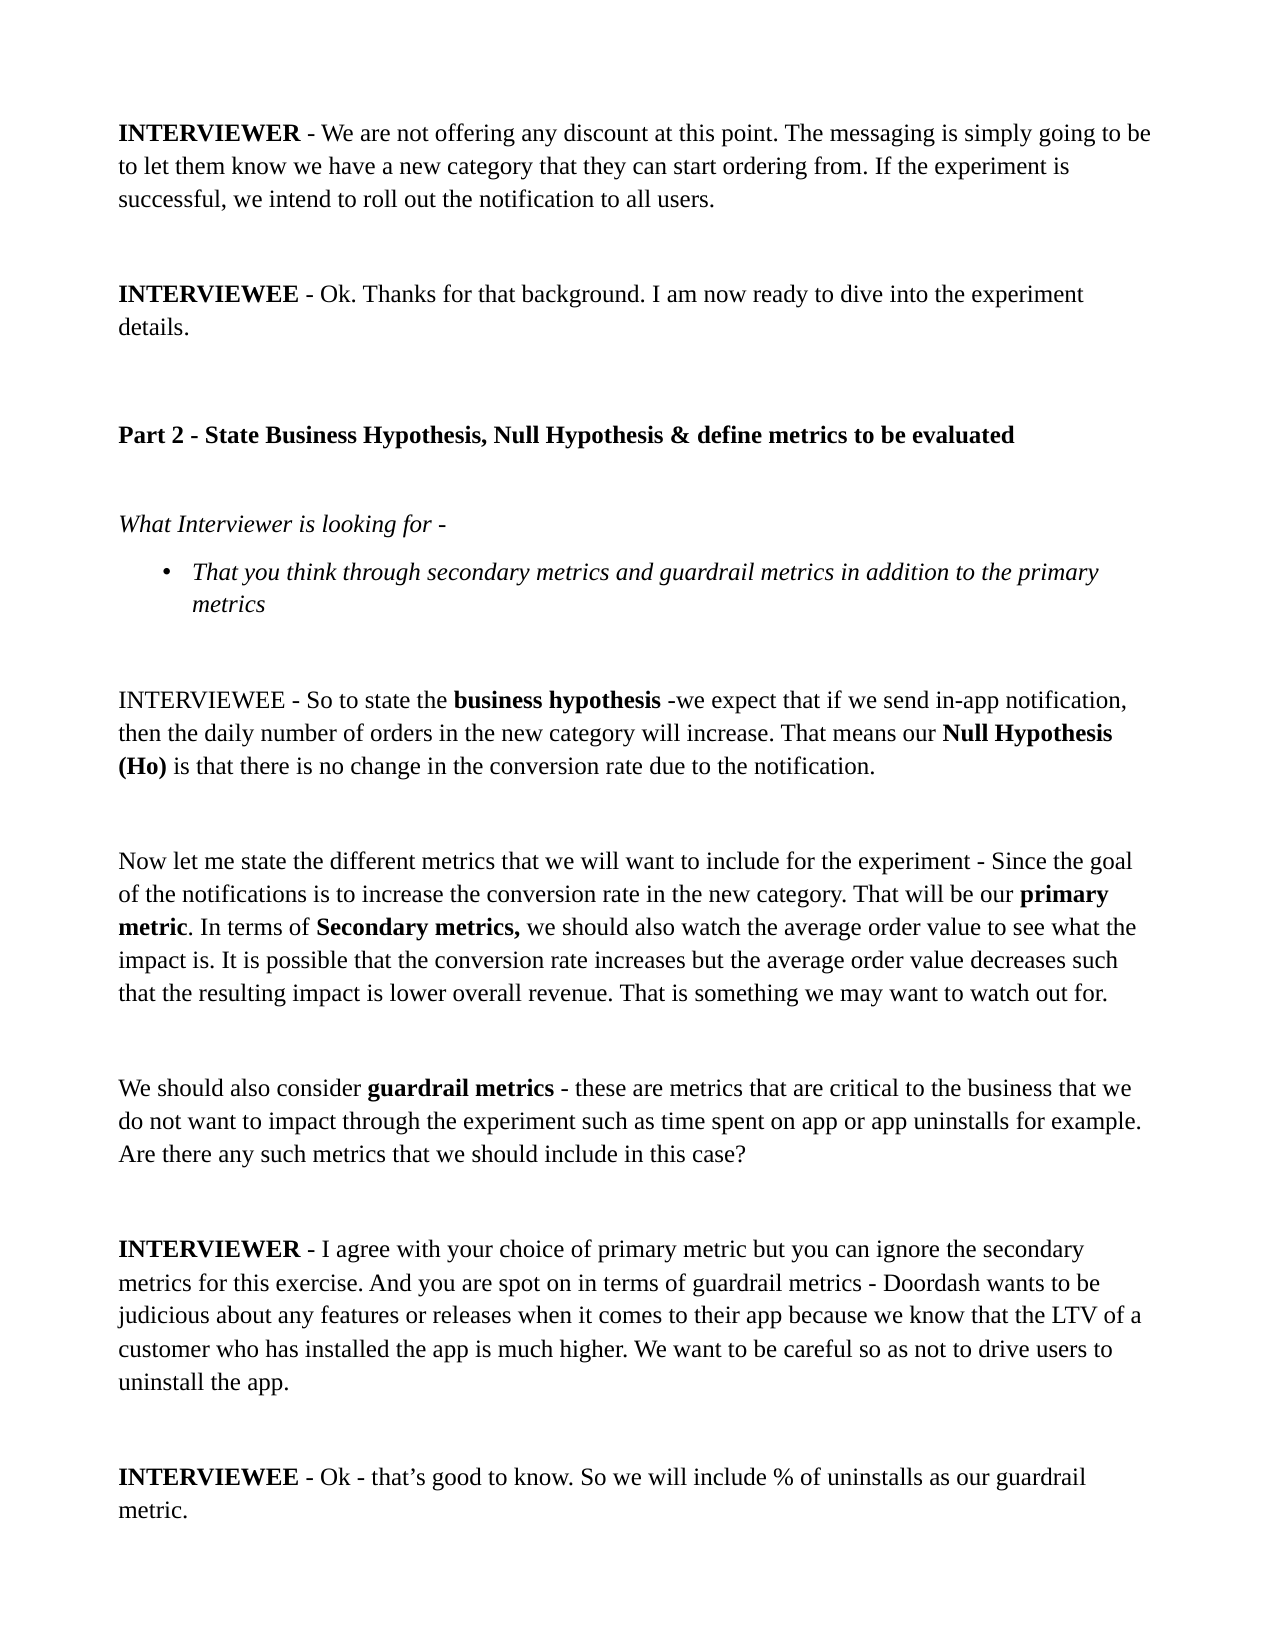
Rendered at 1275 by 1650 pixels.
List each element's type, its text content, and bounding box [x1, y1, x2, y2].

text INTERVIEWER - We are not offering any discount at this point. The messaging is simply going to be to let them know we have a new category that they can start ordering from. If the experiment is successful, we intend to roll out the notification to all users. [118, 118, 1157, 213]
text INTERVIEWEE - So to state the business hypothesis -we expect that if we send in-app notification, then the daily number of orders in the new category will increase. That means our Null Hypothesis (Ho) is that there is no change in the conversion rate due to the notification. [118, 685, 1157, 779]
text What Interviewer is looking for - [118, 509, 1157, 538]
text We should also consider guardrail metrics - these are metrics that are critical to the business that we do not want to impact through the experiment such as time spent on app or app uninstalls for example. Are there any such metrics that we should include in this case? [118, 1073, 1157, 1168]
text INTERVIEWER - I agree with your choice of primary metric but you can ignore the secondary metrics for this exercise. And you are spot on in terms of guardrail metrics - Doordash wants to be judicious about any features or releases when it comes to their app because we know that the LTV of a customer who has installed the app is much higher. We want to be careful so as not to drive users to uninstall the app. [118, 1234, 1157, 1395]
text INTERVIEWEE - Ok - that’s good to know. So we will include % of uninstalls as our guardrail metric. [118, 1462, 1157, 1524]
text Now let me state the different metrics that we will want to include for the experiment - Since the goal of the notifications is to increase the conversion rate in the new category. That will be our primary metric. In terms of Secondary metrics, we should also watch the average order value to see what the impact is. It is possible that the conversion rate increases but the average order value decreases such that the resulting impact is lower overall revenue. That is something we may want to watch out for. [118, 846, 1157, 1007]
text INTERVIEWEE - Ok. Thanks for that background. I am now ready to dive into the experiment details. [118, 279, 1157, 341]
list That you think through secondary metrics and guardrail metrics in addition to the primary metrics [162, 557, 1157, 618]
subtitle Part 2 - State Business Hypothesis, Null Hypothesis & define metrics to be evaluated [118, 420, 1157, 449]
